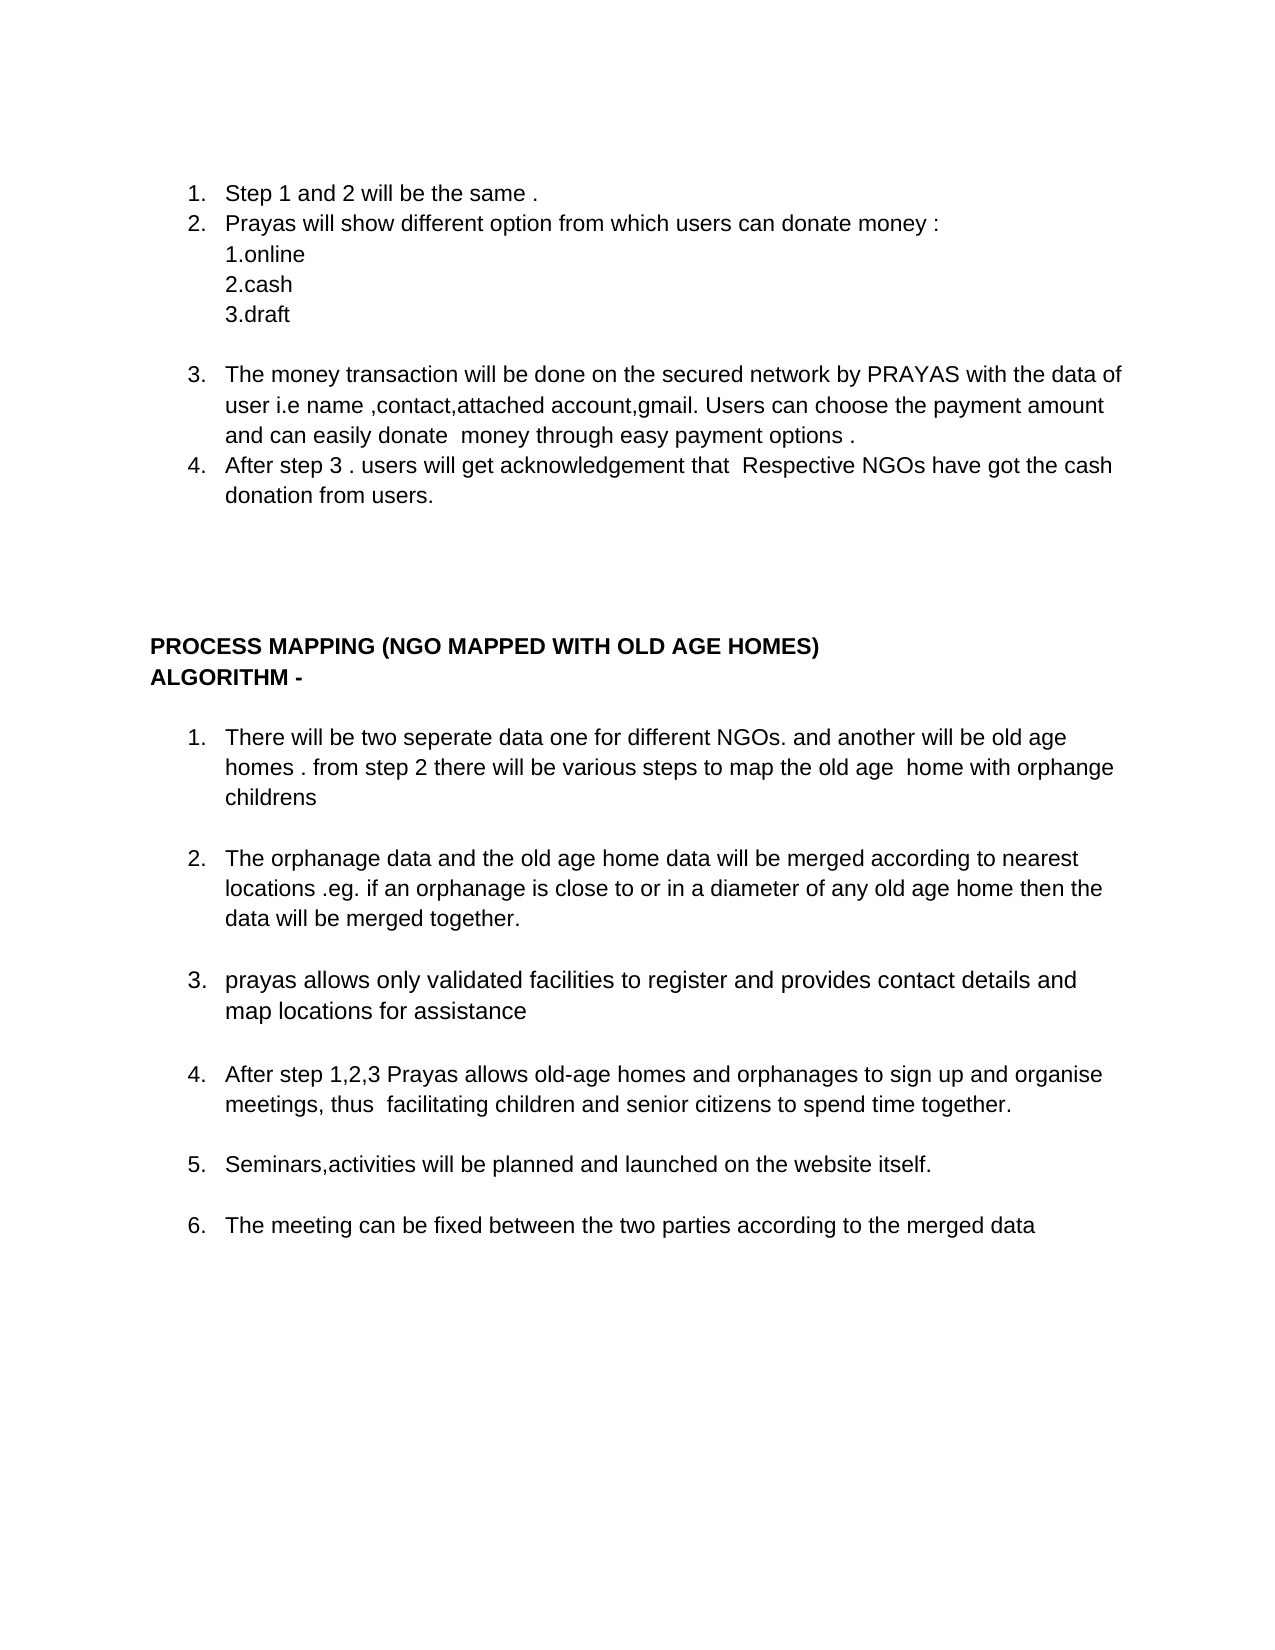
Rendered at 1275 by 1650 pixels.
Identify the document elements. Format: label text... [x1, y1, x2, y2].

list The meeting can be fixed between the two parties according to the merged data [187, 1212, 1125, 1238]
list After step 3 . users will get acknowledgement that Respective NGOs have got the cash donation from users. [187, 452, 1125, 509]
text 2.cash [225, 271, 1125, 297]
list After step 1,2,3 Prayas allows old-age homes and orphanages to sign up and organise meetings, thus facilitating children and senior citizens to spend time together. [187, 1061, 1125, 1117]
list prayas allows only validated facilities to register and provides contact details and map locations for assistance [187, 966, 1125, 1025]
text ALGORITHM - [150, 663, 1125, 690]
list There will be two seperate data one for different NGOs. and another will be old age homes . from step 2 there will be various steps to map the old age home with orphange childrens [187, 724, 1125, 811]
list The orphanage data and the old age home data will be merged according to nearest locations .eg. if an orphanage is close to or in a diameter of any old age home then the data will be merged together. [187, 845, 1125, 932]
text 1.online [225, 241, 1125, 267]
list Prayas will show different option from which users can donate money : [187, 210, 1125, 237]
text PROCESS MAPPING (NGO MAPPED WITH OLD AGE HOMES) [150, 633, 1125, 660]
list Step 1 and 2 will be the same . [187, 180, 1125, 207]
list The money transaction will be done on the secured network by PRAYAS with the data of user i.e name ,contact,attached account,gmail. Users can choose the payment amount and can easily donate money through easy payment options . [187, 361, 1125, 448]
list Seminars,activities will be planned and launched on the website itself. [187, 1151, 1125, 1178]
text 3.draft [225, 301, 1125, 327]
